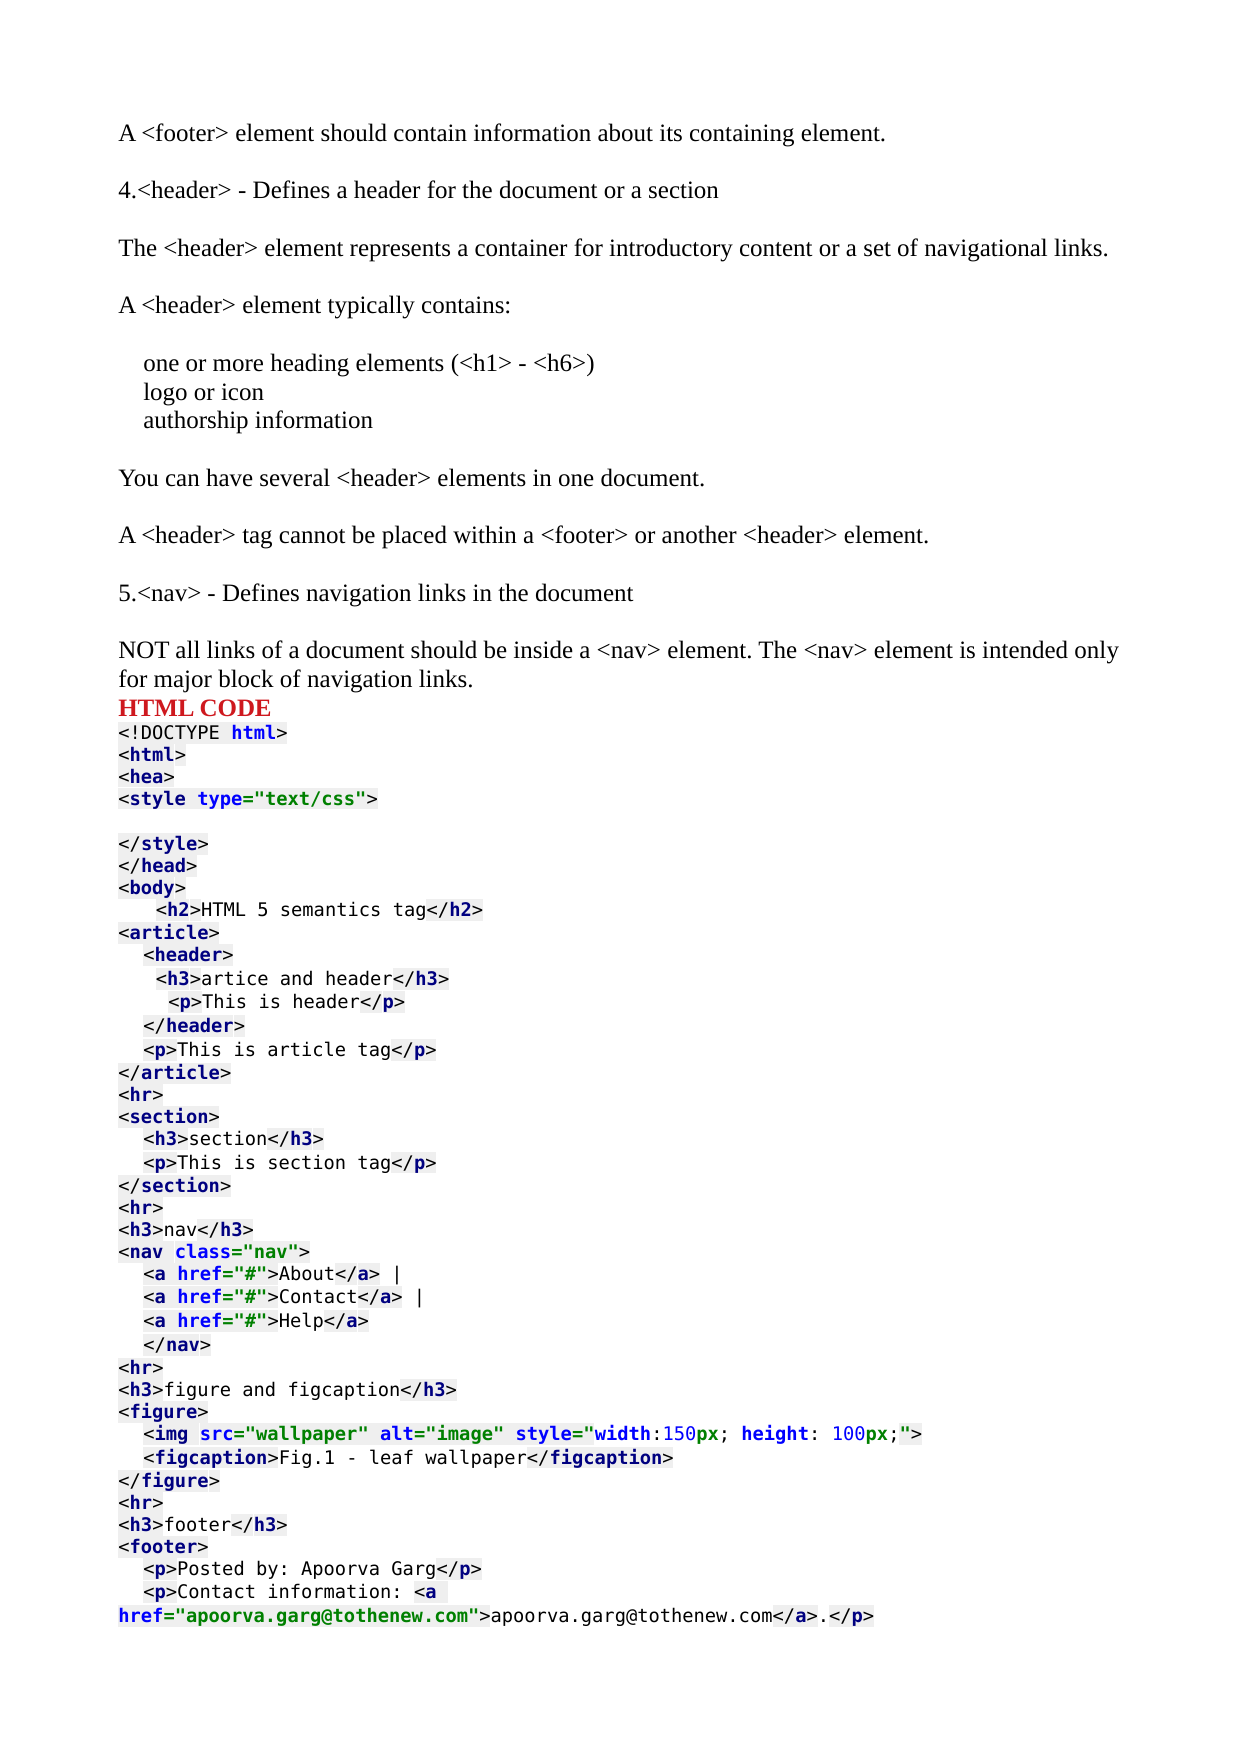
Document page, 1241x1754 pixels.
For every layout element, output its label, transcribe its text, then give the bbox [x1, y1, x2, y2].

text <figcaption>Fig.1 - leaf wallpaper</figcaption> [118, 1447, 1122, 1470]
text one or more heading elements (<h1> - <h6>) [118, 348, 1122, 377]
text </head> [118, 855, 1122, 877]
text <h3>footer</h3> [118, 1514, 1122, 1536]
text <nav class="nav"> [118, 1241, 1122, 1263]
text A <footer> element should contain information about its containing element. [118, 118, 1122, 147]
text <a href="#">About</a> | [118, 1263, 1122, 1286]
text The <header> element represents a container for introductory content or a set of navigational links. [118, 233, 1122, 262]
text <hr> [118, 1084, 1122, 1106]
text <section> [118, 1106, 1122, 1128]
text </section> [118, 1175, 1122, 1197]
text 5.<nav> - Defines navigation links in the document [118, 578, 1122, 607]
text <h3>artice and header</h3> [118, 968, 1122, 991]
text 4.<header> - Defines a header for the document or a section [118, 176, 1122, 204]
text <html> [118, 744, 1122, 766]
text authorship information [118, 406, 1122, 434]
text <p>Contact information: <a href="apoorva.garg@tothenew.com">apoorva.garg@tothenew.com</a>.</p> [118, 1581, 1122, 1627]
text <hr> [118, 1197, 1122, 1219]
text A <header> tag cannot be placed within a <footer> or another <header> element. [118, 521, 1122, 549]
text <!DOCTYPE html> [118, 722, 1122, 744]
text <hr> [118, 1492, 1122, 1514]
text logo or icon [118, 377, 1122, 406]
text <hr> [118, 1357, 1122, 1379]
text <p>This is article tag</p> [118, 1039, 1122, 1062]
text <header> [118, 944, 1122, 968]
text <h3>figure and figcaption</h3> [118, 1379, 1122, 1401]
text HTML CODE [118, 693, 1122, 722]
text <body> [118, 877, 1122, 899]
text </header> [118, 1015, 1122, 1039]
text <p>This is header</p> [118, 991, 1122, 1015]
text <style type="text/css"> [118, 787, 1122, 809]
text </figure> [118, 1470, 1122, 1492]
text A <header> element typically contains: [118, 291, 1122, 319]
text <img src="wallpaper" alt="image" style="width:150px; height: 100px;"> [118, 1423, 1122, 1447]
text </article> [118, 1062, 1122, 1084]
text You can have several <header> elements in one document. [118, 463, 1122, 492]
text <hea> [118, 766, 1122, 787]
text <p>This is section tag</p> [118, 1152, 1122, 1175]
text <a href="#">Help</a> [118, 1310, 1122, 1334]
text <h3>nav</h3> [118, 1219, 1122, 1241]
text </style> [118, 833, 1122, 855]
text <article> [118, 922, 1122, 944]
text NOT all links of a document should be inside a <nav> element. The <nav> element is intended only for major block of navigation links. [118, 636, 1122, 693]
text <a href="#">Contact</a> | [118, 1286, 1122, 1310]
text <h2>HTML 5 semantics tag</h2> [118, 899, 1122, 922]
text <p>Posted by: Apoorva Garg</p> [118, 1558, 1122, 1581]
text <h3>section</h3> [118, 1128, 1122, 1152]
text <figure> [118, 1401, 1122, 1423]
text <footer> [118, 1536, 1122, 1558]
text </nav> [118, 1334, 1122, 1357]
